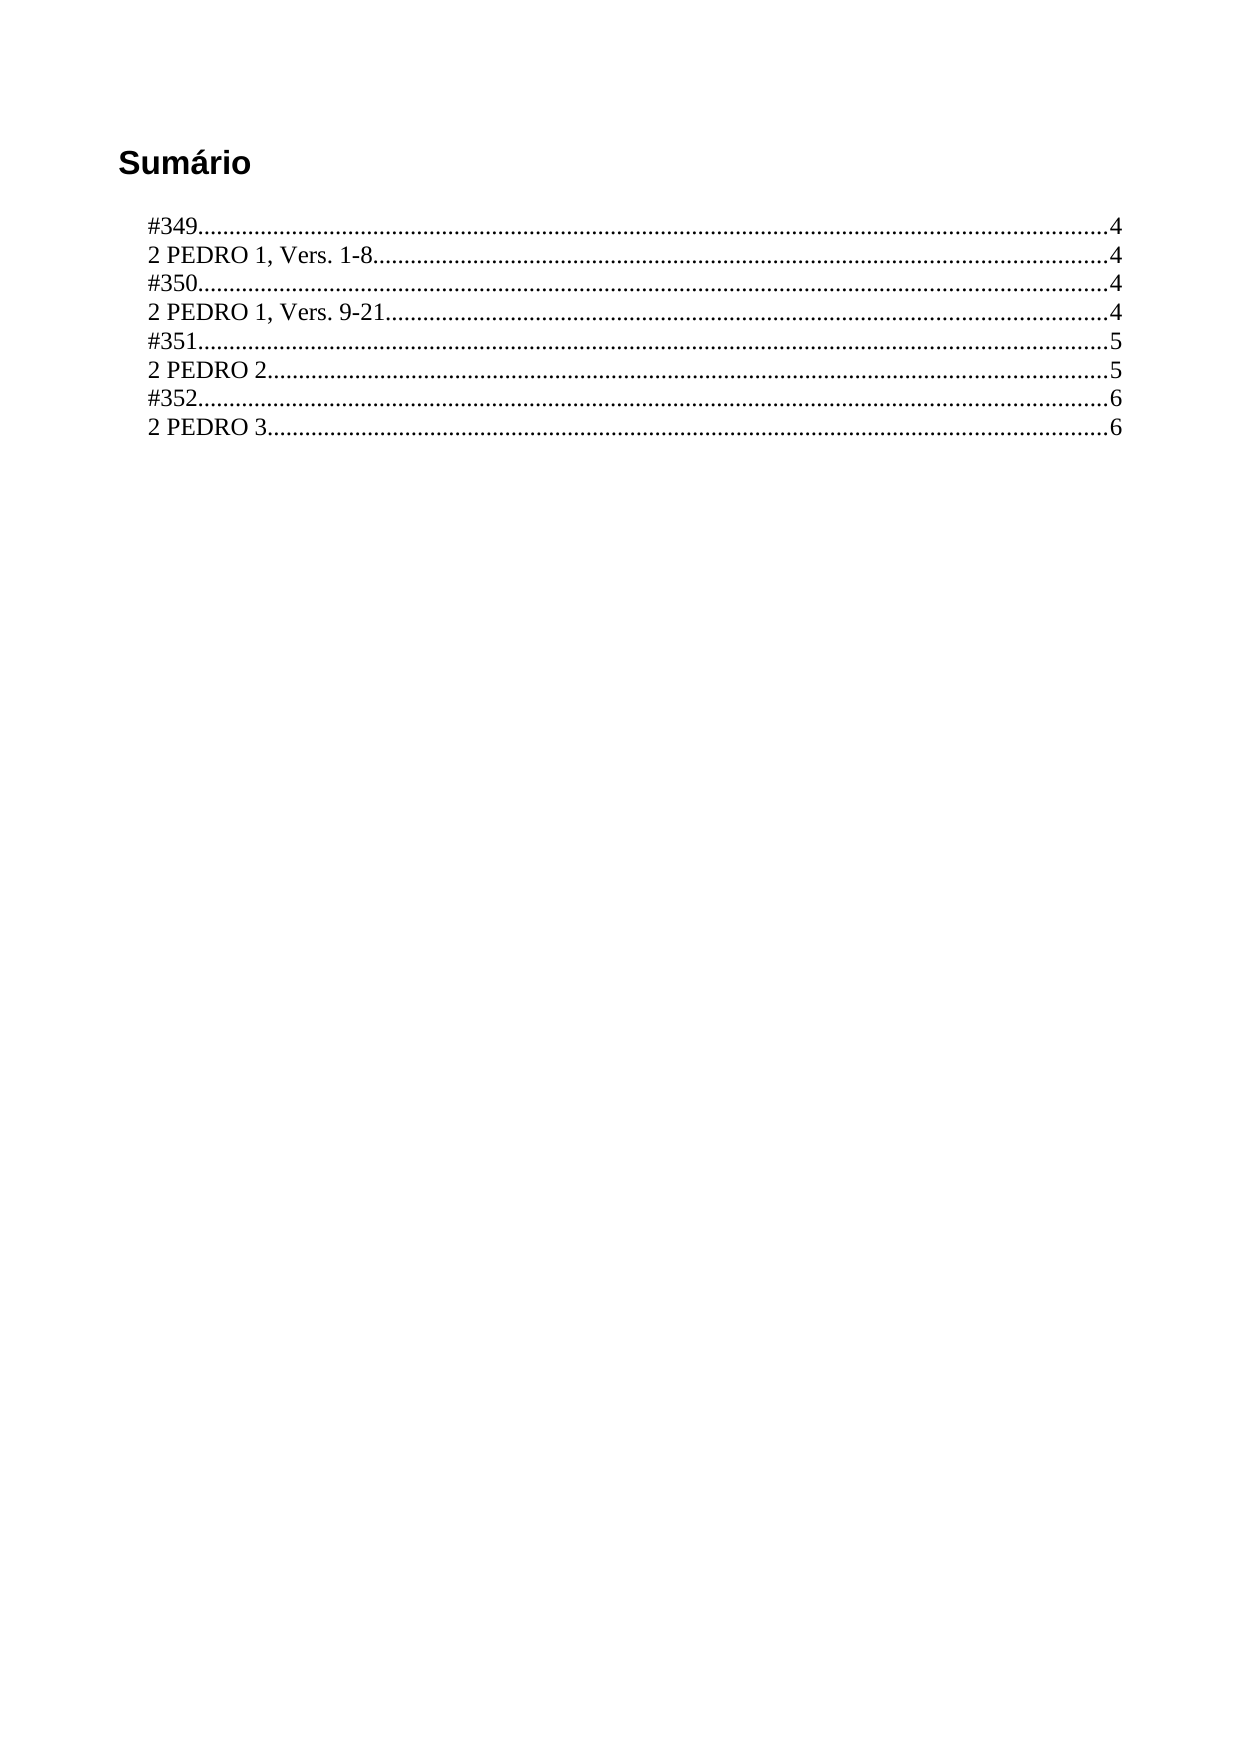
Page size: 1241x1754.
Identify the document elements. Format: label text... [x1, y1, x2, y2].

text 2 PEDRO 1, Vers. 1-8 4 [148, 240, 1122, 268]
text 2 PEDRO 2 5 [148, 355, 1122, 383]
text #349 4 [148, 211, 1122, 240]
subtitle Sumário [118, 143, 1122, 182]
text 2 PEDRO 3 6 [148, 412, 1122, 441]
text 2 PEDRO 1, Vers. 9-21 4 [148, 297, 1122, 326]
text #351 5 [148, 326, 1122, 355]
text #352 6 [148, 383, 1122, 412]
text #350 4 [148, 268, 1122, 297]
